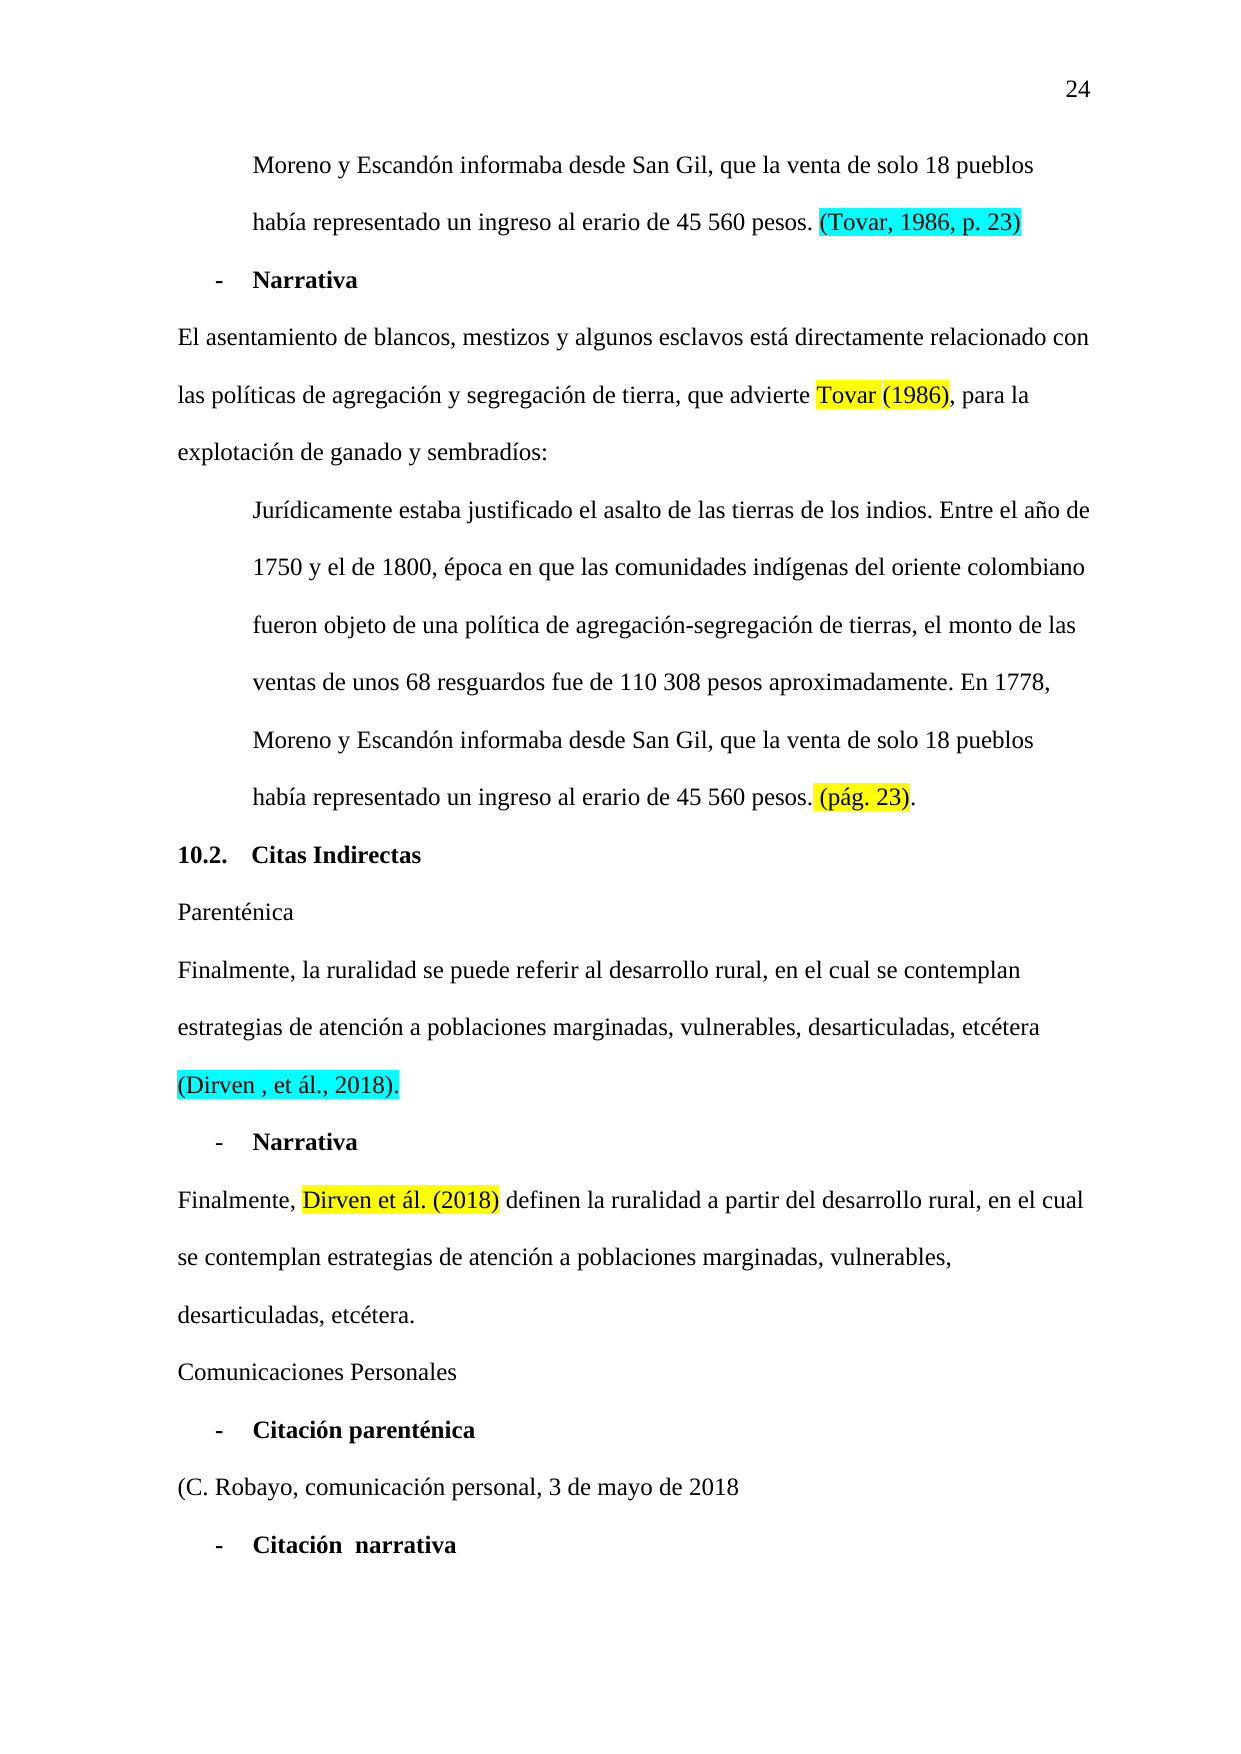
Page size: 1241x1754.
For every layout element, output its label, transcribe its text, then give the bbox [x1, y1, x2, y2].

text El asentamiento de blancos, mestizos y algunos esclavos está directamente relacionado con las políticas de agregación y segregación de tierra, que advierte Tovar (1986), para la explotación de ganado y sembradíos: [177, 322, 1090, 466]
text Jurídicamente estaba justificado el asalto de las tierras de los indios. Entre el año de 1750 y el de 1800, época en que las comunidades indígenas del oriente colombiano fueron objeto de una política de agregación-segregación de tierras, el monto de las ventas de unos 68 resguardos fue de 110 308 pesos aproximadamente. En 1778, Moreno y Escandón informaba desde San Gil, que la venta de solo 18 pueblos había representado un ingreso al erario de 45 560 pesos. (pág. 23). [252, 495, 1090, 811]
text Comunicaciones Personales [177, 1357, 1090, 1386]
list Citación parenténica [215, 1415, 1090, 1444]
text (C. Robayo, comunicación personal, 3 de mayo de 2018 [177, 1472, 1090, 1501]
text Parenténica [177, 897, 1090, 926]
subtitle Citas Indirectas [177, 840, 1090, 869]
text Moreno y Escandón informaba desde San Gil, que la venta de solo 18 pueblos había representado un ingreso al erario de 45 560 pesos. (Tovar, 1986, p. 23) [252, 150, 1090, 236]
list Narrativa [215, 265, 1090, 294]
list Citación narrativa [215, 1530, 1090, 1559]
text Finalmente, Dirven et ál. (2018) definen la ruralidad a partir del desarrollo rural, en el cual se contemplan estrategias de atención a poblaciones marginadas, vulnerables, desarticuladas, etcétera. [177, 1185, 1090, 1329]
list Narrativa [215, 1127, 1090, 1156]
text Finalmente, la ruralidad se puede referir al desarrollo rural, en el cual se contemplan estrategias de atención a poblaciones marginadas, vulnerables, desarticuladas, etcétera (Dirven , et ál., 2018). [177, 955, 1090, 1099]
